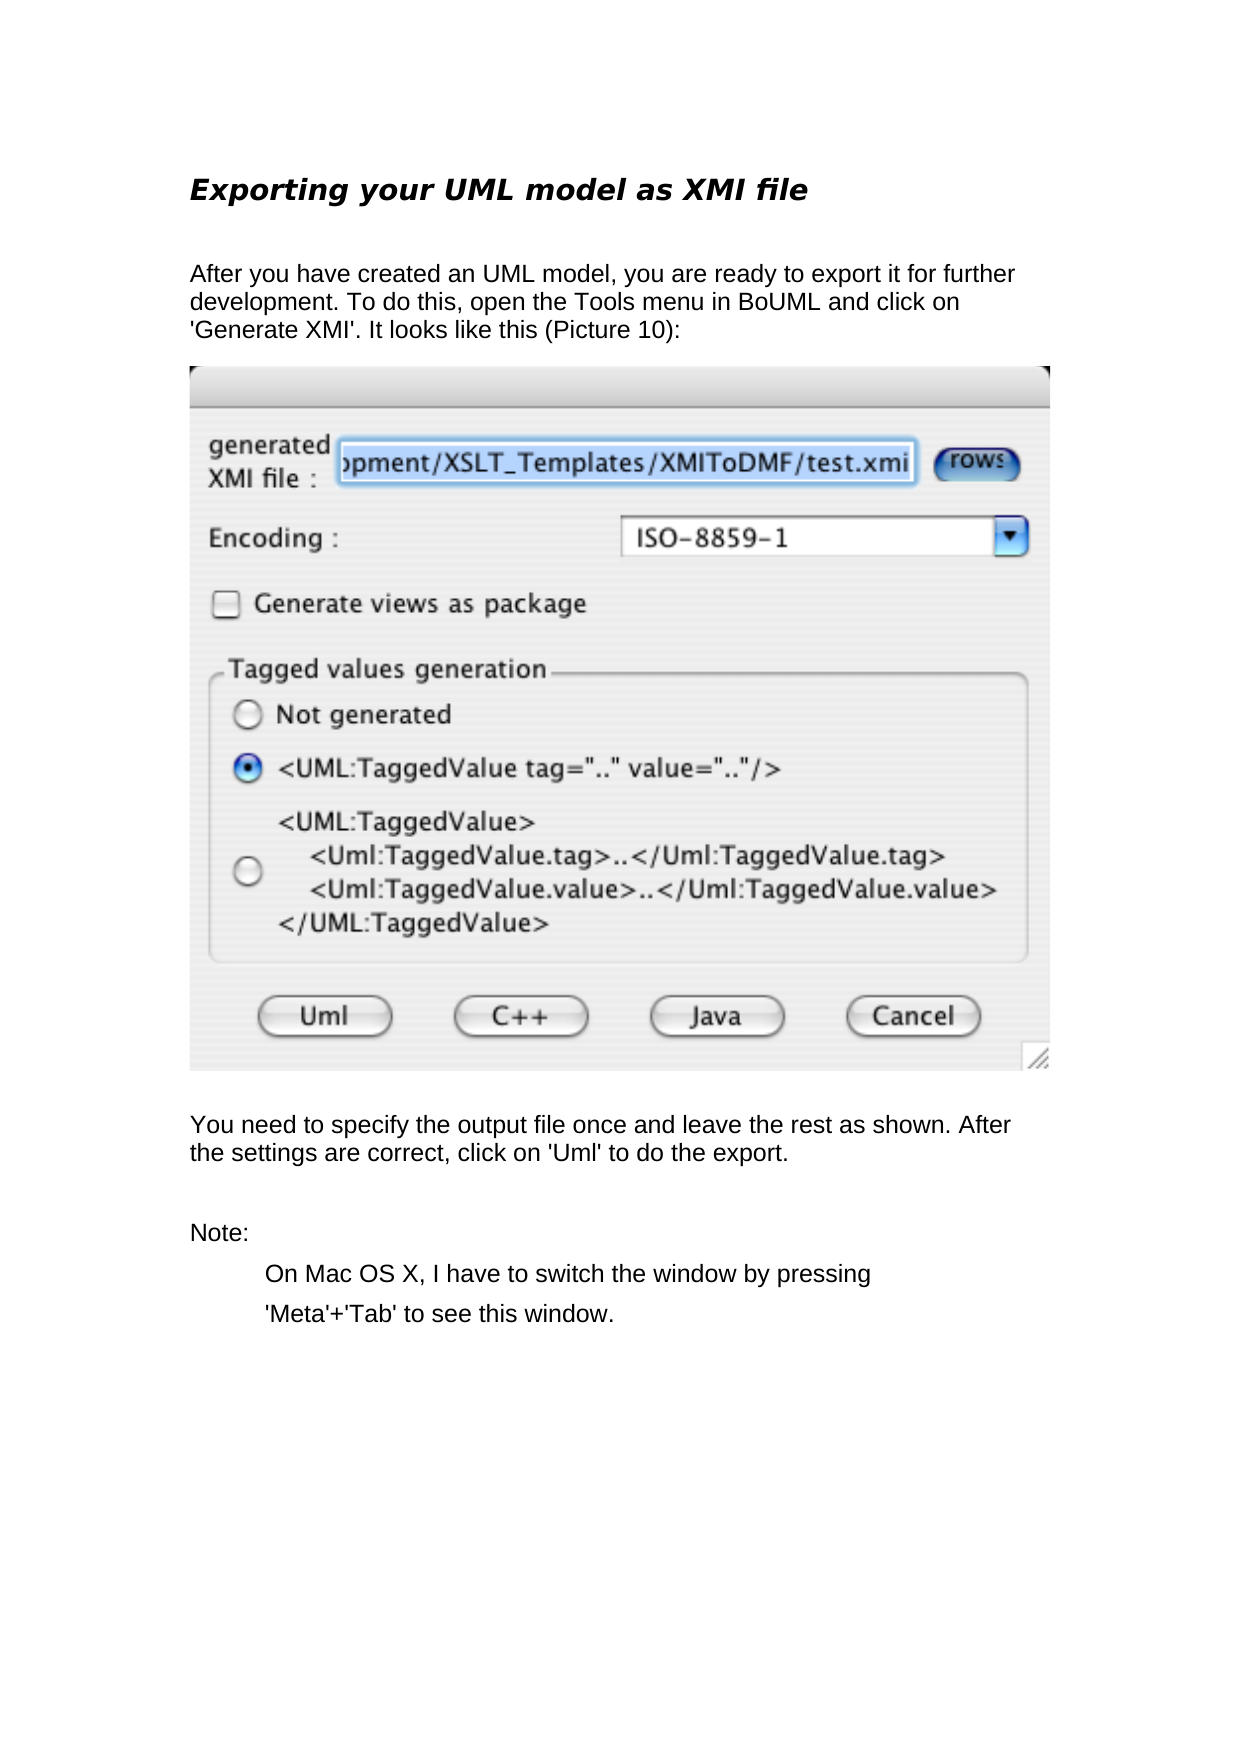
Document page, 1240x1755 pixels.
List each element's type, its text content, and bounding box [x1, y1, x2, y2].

picture [189, 366, 1050, 1071]
text Note: [189, 1219, 1050, 1247]
text You need to specify the output file once and leave the rest as shown. After the settings are correct, click on 'Uml' to do the export. [189, 1111, 1050, 1166]
subtitle Exporting your UML model as XMI file [189, 173, 1050, 207]
text 'Meta'+'Tab' to see this window. [189, 1300, 1050, 1328]
text On Mac OS X, I have to switch the window by pressing [189, 1260, 1050, 1288]
text After you have created an UML model, you are ready to export it for further development. To do this, open the Tools menu in BoUML and click on 'Generate XMI'. It looks like this (Picture 10): [189, 260, 1050, 343]
